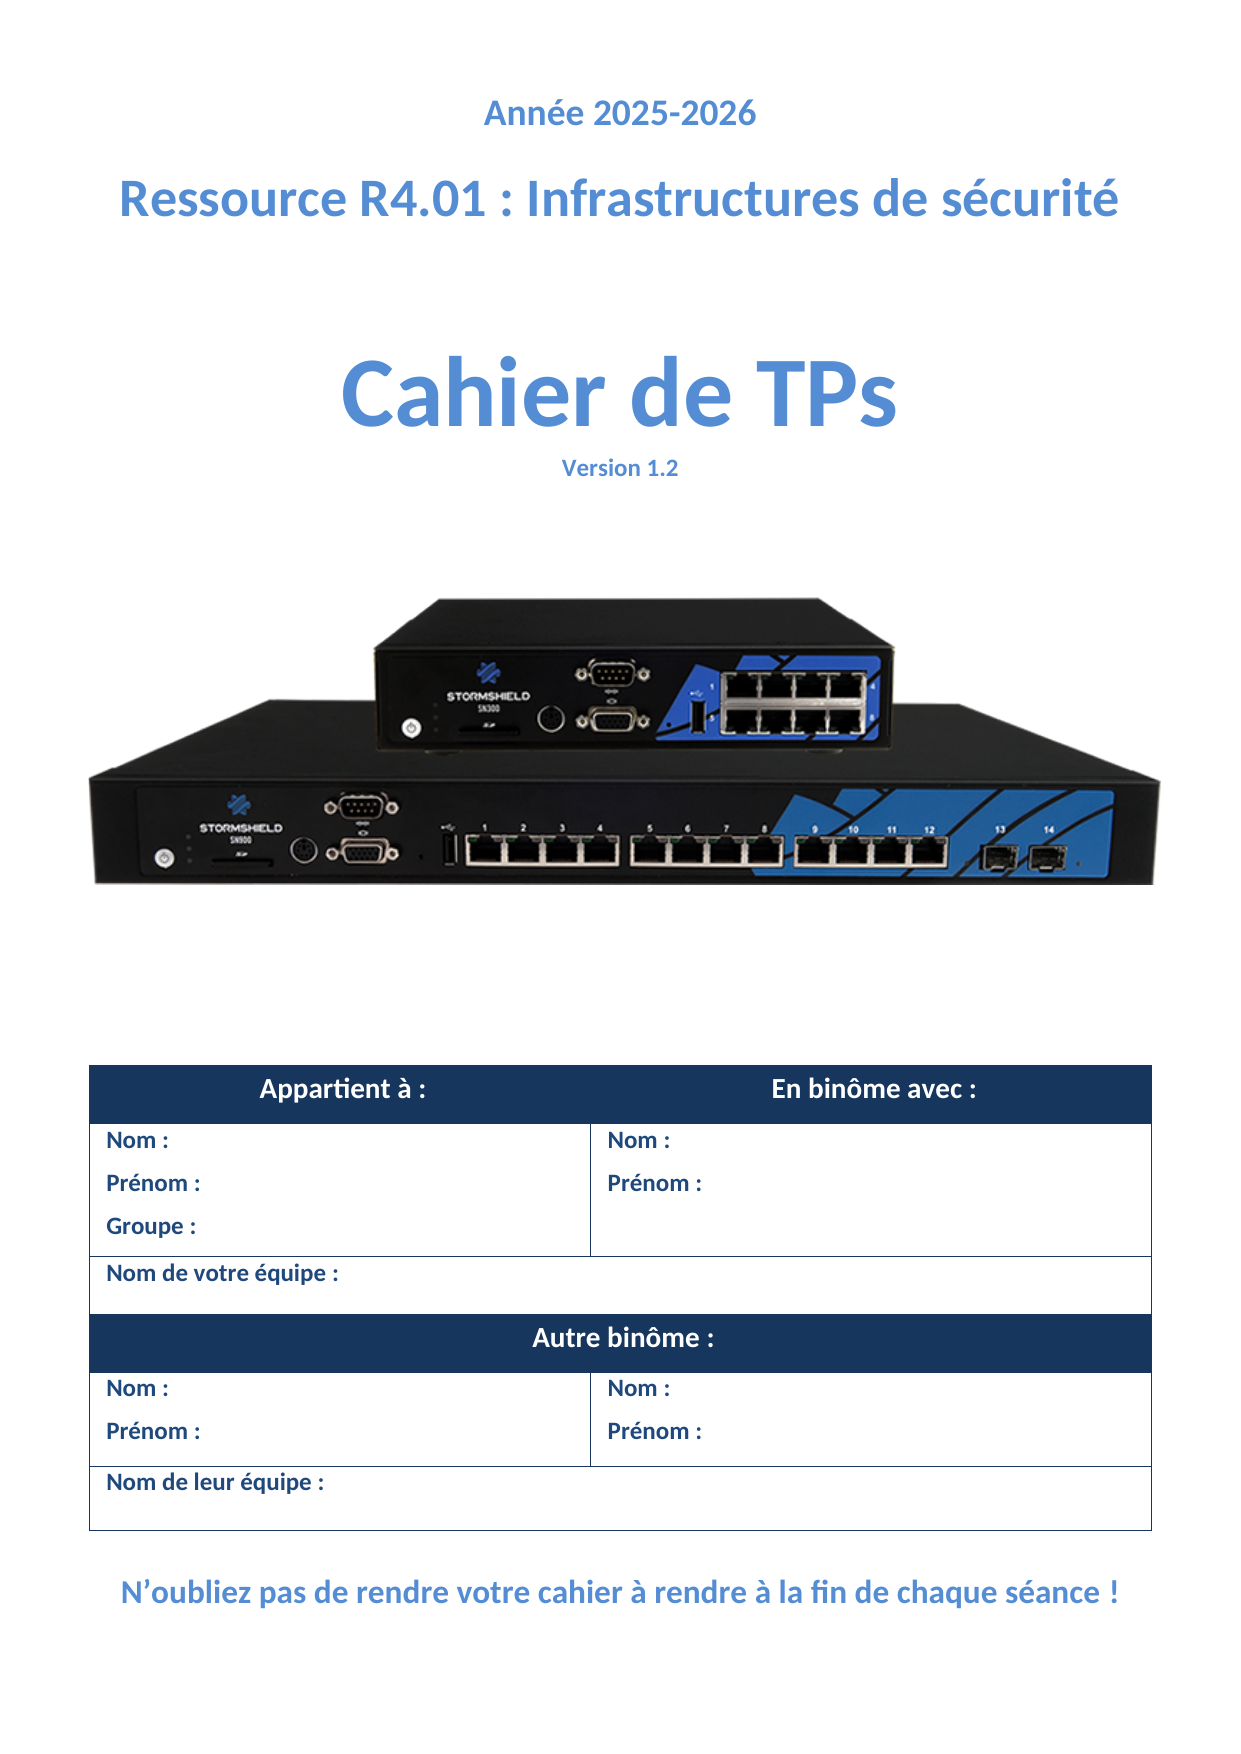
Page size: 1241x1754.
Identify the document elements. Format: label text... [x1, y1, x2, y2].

table_cell Nom de leur équipe : [90, 1467, 1151, 1530]
text Ressource R4.01 : Infrastructures de sécurité [88, 164, 1152, 230]
table_cell Nom : Prénom : [90, 1373, 590, 1466]
table_cell Nom de votre équipe : [90, 1257, 1151, 1314]
table_cell Nom : Prénom : [591, 1373, 1151, 1466]
table_cell Autre binôme : [90, 1315, 1151, 1371]
table_cell Nom : Prénom : Groupe : [90, 1124, 590, 1256]
table_header Appartient à : [90, 1066, 590, 1123]
text Cahier de TPs [88, 330, 1152, 452]
text Année 2025-2026 [88, 88, 1152, 134]
text N’oubliez pas de rendre votre cahier à rendre à la fin de chaque séance ! [88, 1572, 1152, 1612]
text Version 1.2 [88, 452, 1152, 482]
picture [88, 597, 1162, 885]
table_header En binôme avec : [591, 1066, 1151, 1123]
table_cell Nom : Prénom : [591, 1124, 1151, 1256]
